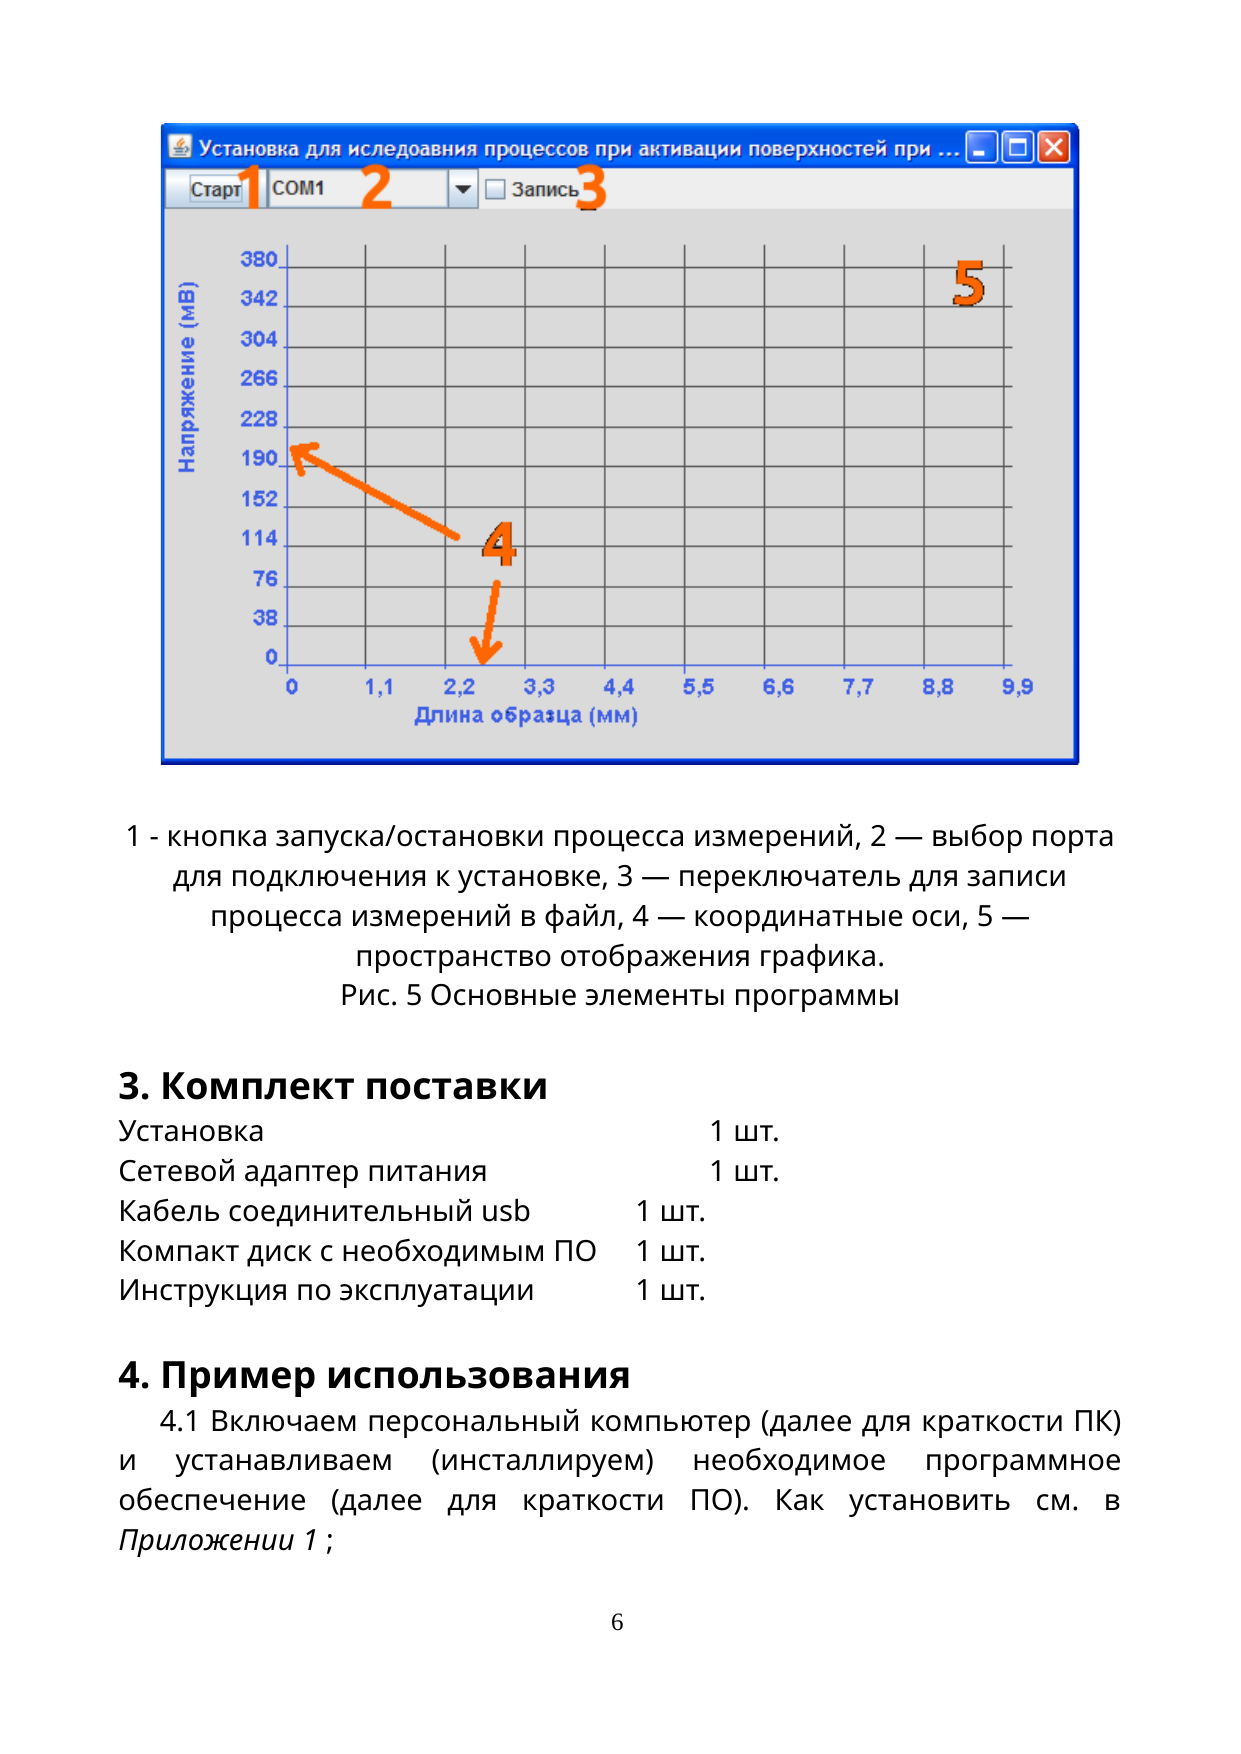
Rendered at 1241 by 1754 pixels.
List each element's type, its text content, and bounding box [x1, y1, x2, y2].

text 4. Пример использования [118, 1349, 1122, 1400]
text 4.1 Включаем персональный компьютер (далее для краткости ПК) и устанавливаем (инсталлируем) необходимое программное обеспечение (далее для краткости ПО). Как установить см. в Приложении 1 ; [118, 1400, 1122, 1559]
table_header [119, 119, 1122, 810]
picture [160, 123, 1080, 765]
text Инструкция по эксплуатации 1 шт. [118, 1269, 1122, 1309]
text Сетевой адаптер питания 1 шт. [118, 1150, 1122, 1190]
text Установка 1 шт. [118, 1111, 1122, 1150]
text Кабель соединительный usb 1 шт. [118, 1190, 1122, 1230]
text Компакт диск с необходимым ПО 1 шт. [118, 1230, 1122, 1269]
table_cell 1 - кнопка запуска/остановки процесса измерений, 2 — выбор порта для подключения к установке, 3 — переключатель для записи процесса измерений в файл, 4 — координатные оси, 5 — пространство отображения графика. Рис. 5 Основные элементы программы [119, 811, 1122, 1020]
text 3. Комплект поставки [118, 1060, 1122, 1111]
